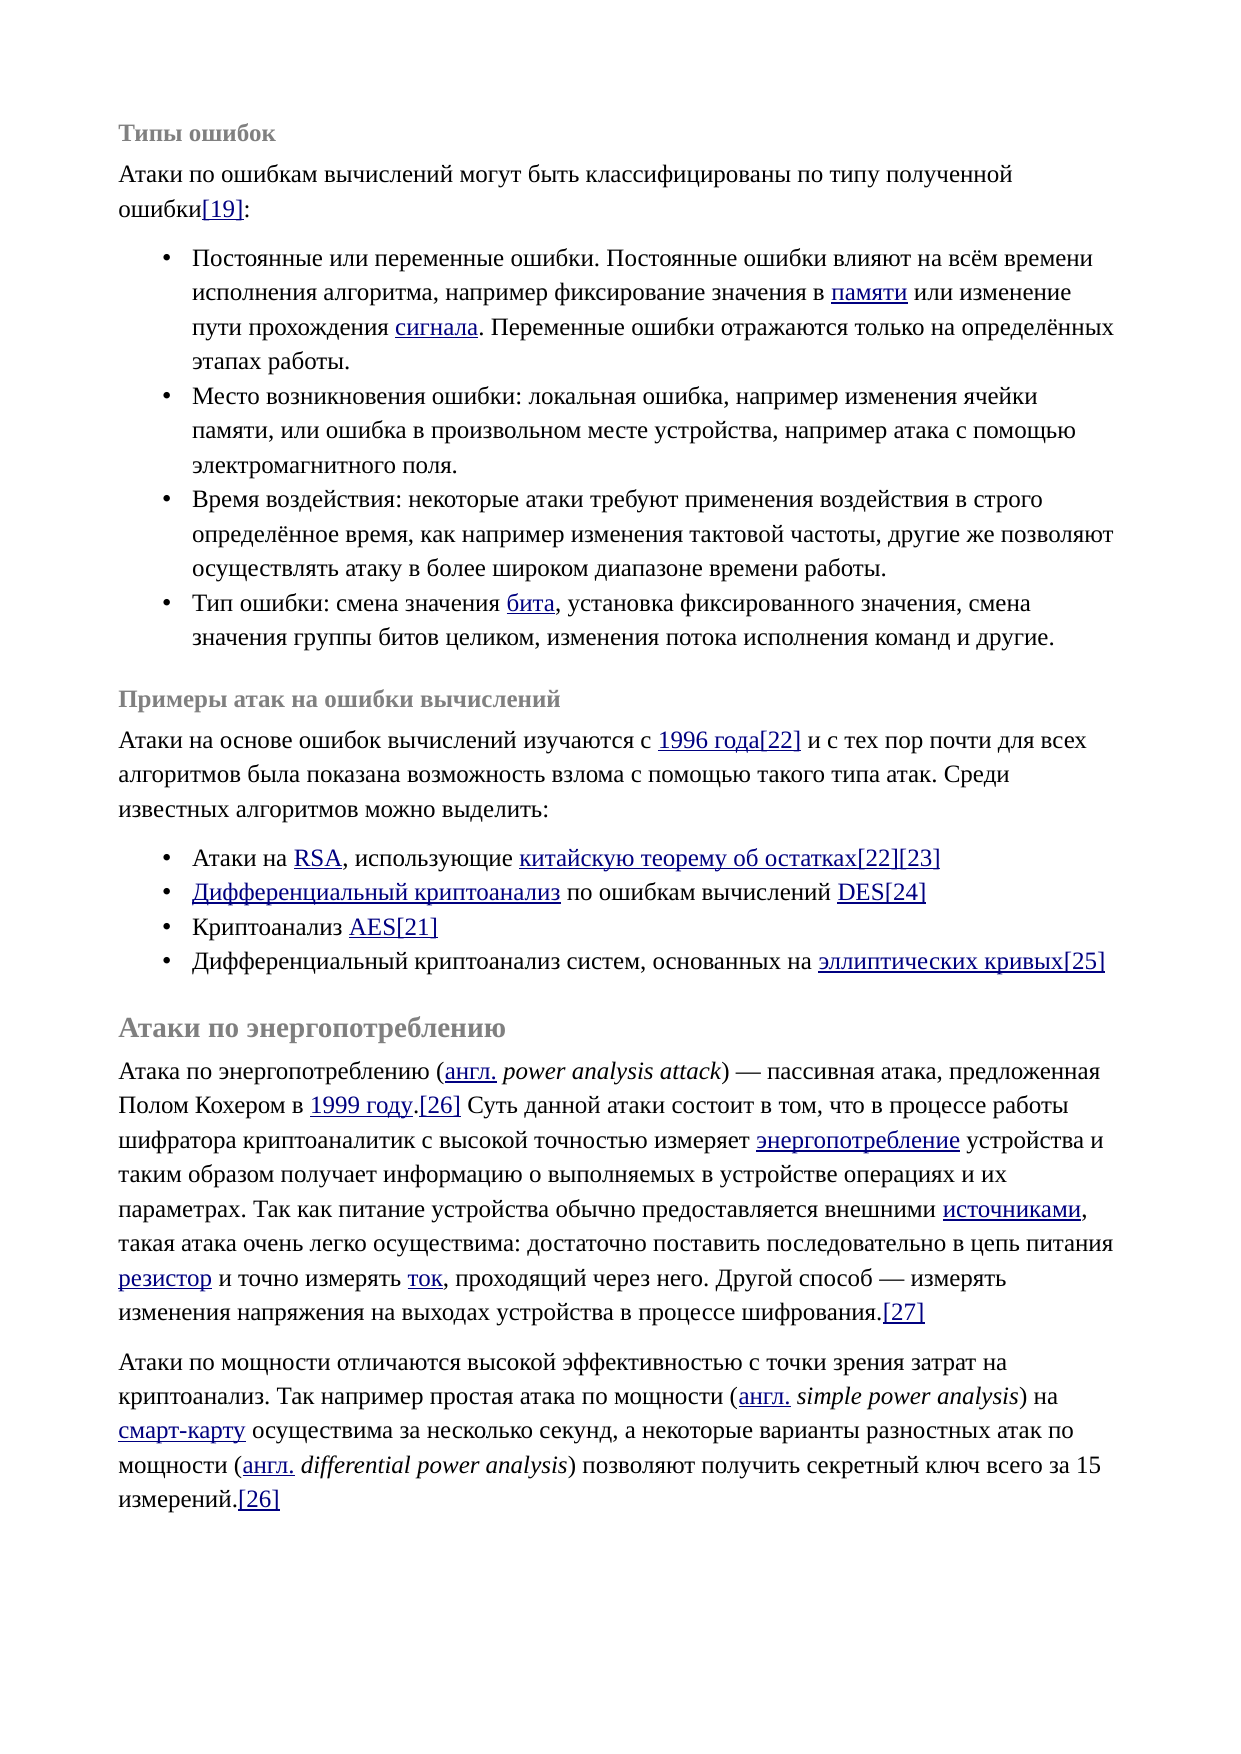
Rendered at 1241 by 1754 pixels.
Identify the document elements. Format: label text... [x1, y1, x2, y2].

list Атаки на RSA, использующие китайскую теорему об остатках[22][23] [162, 843, 1122, 872]
text Атака по энергопотреблению (англ. power analysis attack) — пассивная атака, предложенная Полом Кохером в 1999 году.[26] Суть данной атаки состоит в том, что в процессе работы шифратора криптоаналитик с высокой точностью измеряет энергопотребление устройства и таким образом получает информацию о выполняемых в устройстве операциях и их параметрах. Так как питание устройства обычно предоставляется внешними источниками, такая атака очень легко осуществима: достаточно поставить последовательно в цепь питания резистор и точно измерять ток, проходящий через него. Другой способ — измерять изменения напряжения на выходах устройства в процессе шифрования.[27] [118, 1056, 1122, 1326]
subtitle Атаки по энергопотреблению [118, 1010, 1122, 1044]
text Атаки по ошибкам вычислений могут быть классифицированы по типу полученной ошибки[19]: [118, 159, 1122, 223]
list Время воздействия: некоторые атаки требуют применения воздействия в строго определённое время, как например изменения тактовой частоты, другие же позволяют осуществлять атаку в более широком диапазоне времени работы. [162, 484, 1122, 582]
subtitle Примеры атак на ошибки вычислений [118, 684, 1122, 712]
list Дифференциальный криптоанализ систем, основанных на эллиптических кривых[25] [162, 946, 1122, 975]
list Место возникновения ошибки: локальная ошибка, например изменения ячейки памяти, или ошибка в произвольном месте устройства, например атака с помощью электромагнитного поля. [162, 381, 1122, 478]
text Атаки по мощности отличаются высокой эффективностью с точки зрения затрат на криптоанализ. Так например простая атака по мощности (англ. simple power analysis) на смарт-карту осуществима за несколько секунд, а некоторые варианты разностных атак по мощности (англ. differential power analysis) позволяют получить секретный ключ всего за 15 измерений.[26] [118, 1347, 1122, 1513]
list Дифференциальный криптоанализ по ошибкам вычислений DES[24] [162, 877, 1122, 906]
list Тип ошибки: смена значения бита, установка фиксированного значения, смена значения группы битов целиком, изменения потока исполнения команд и другие. [162, 588, 1122, 651]
text Атаки на основе ошибок вычислений изучаются с 1996 года[22] и с тех пор почти для всех алгоритмов была показана возможность взлома с помощью такого типа атак. Среди известных алгоритмов можно выделить: [118, 725, 1122, 823]
list Постоянные или переменные ошибки. Постоянные ошибки влияют на всём времени исполнения алгоритма, например фиксирование значения в памяти или изменение пути прохождения сигнала. Переменные ошибки отражаются только на определённых этапах работы. [162, 243, 1122, 375]
subtitle Типы ошибок [118, 118, 1122, 147]
list Криптоанализ AES[21] [162, 912, 1122, 941]
